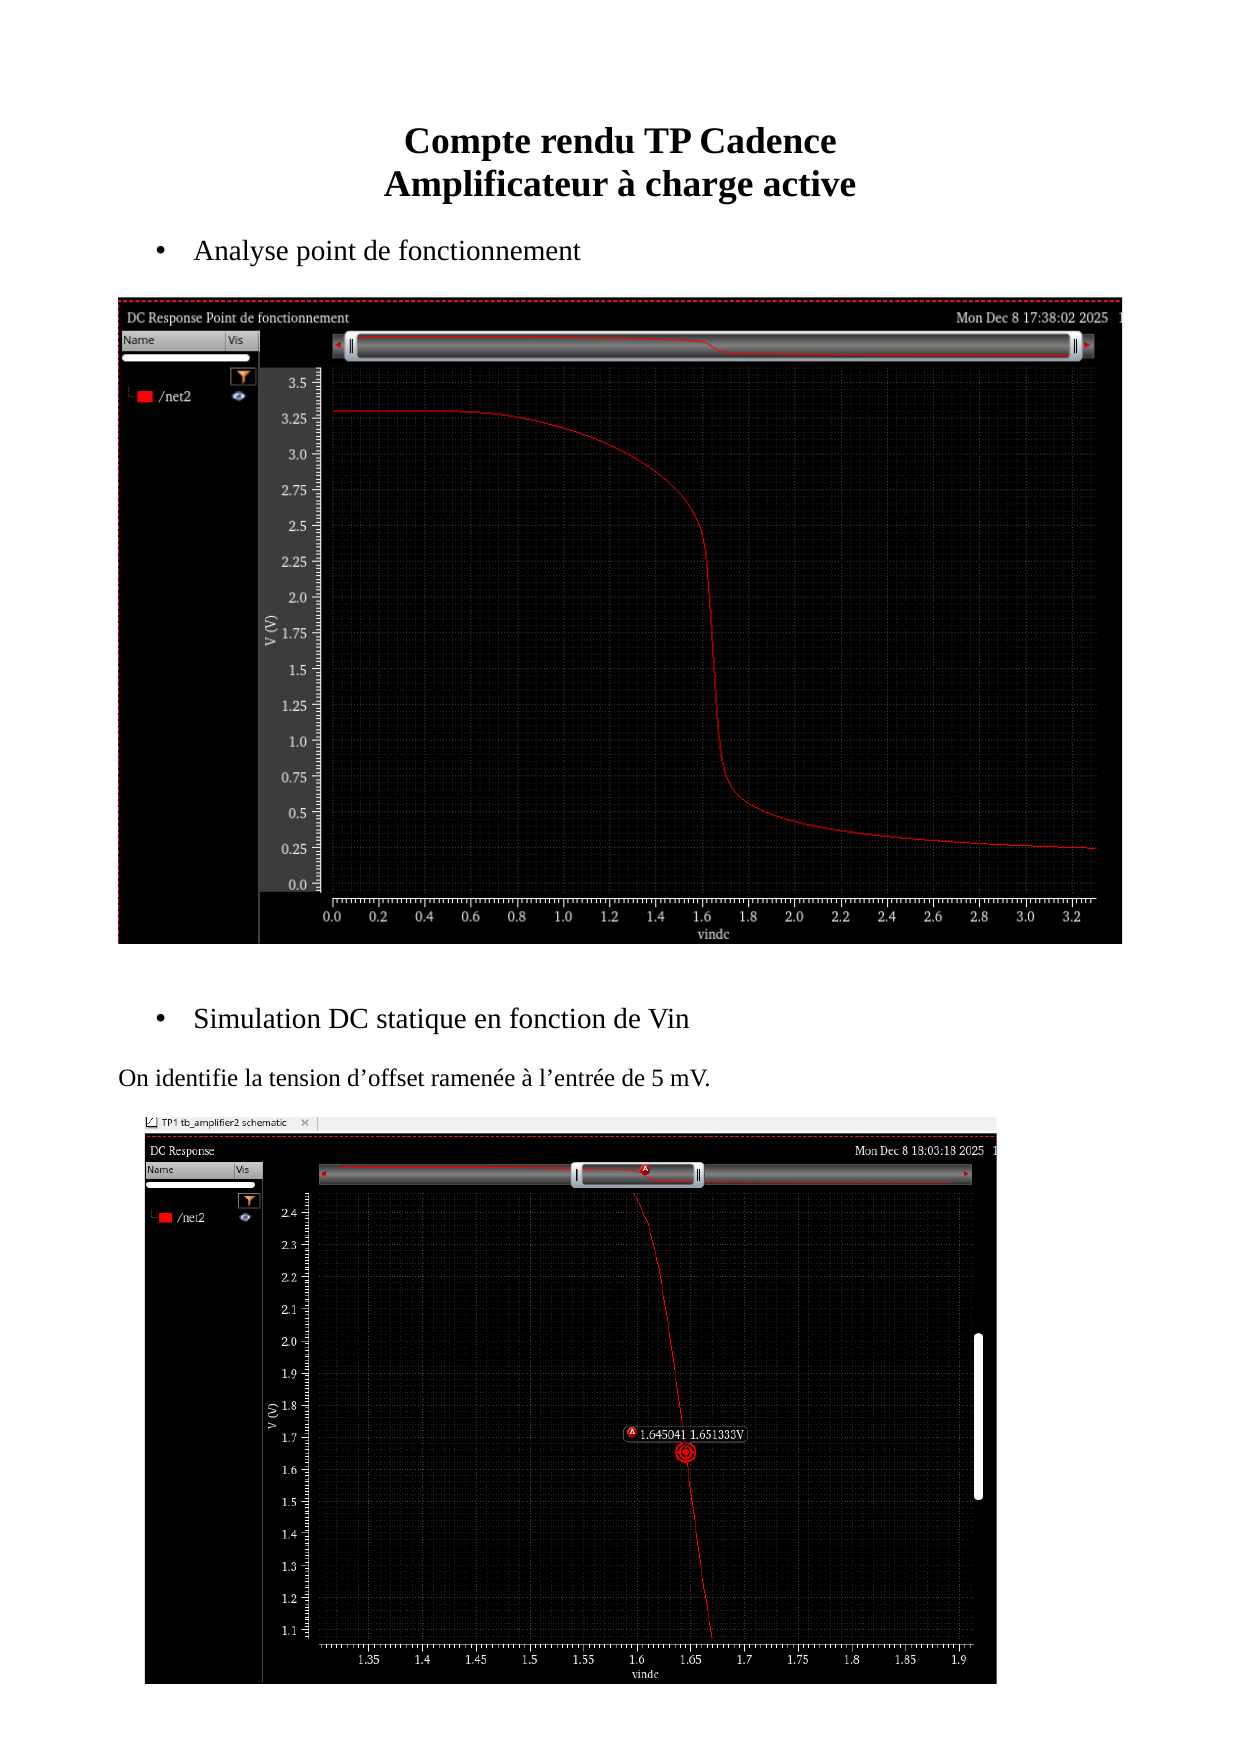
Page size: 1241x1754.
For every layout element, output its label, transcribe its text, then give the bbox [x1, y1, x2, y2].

text Compte rendu TP Cadence [118, 118, 1122, 161]
picture [144, 1117, 997, 1684]
picture [118, 295, 1123, 944]
list Simulation DC statique en fonction de Vin [156, 1001, 1122, 1034]
text Amplificateur à charge active [118, 161, 1122, 204]
list Analyse point de fonctionnement [156, 233, 1122, 267]
text On identifie la tension d’offset ramenée à l’entrée de 5 mV. [118, 1063, 1122, 1092]
